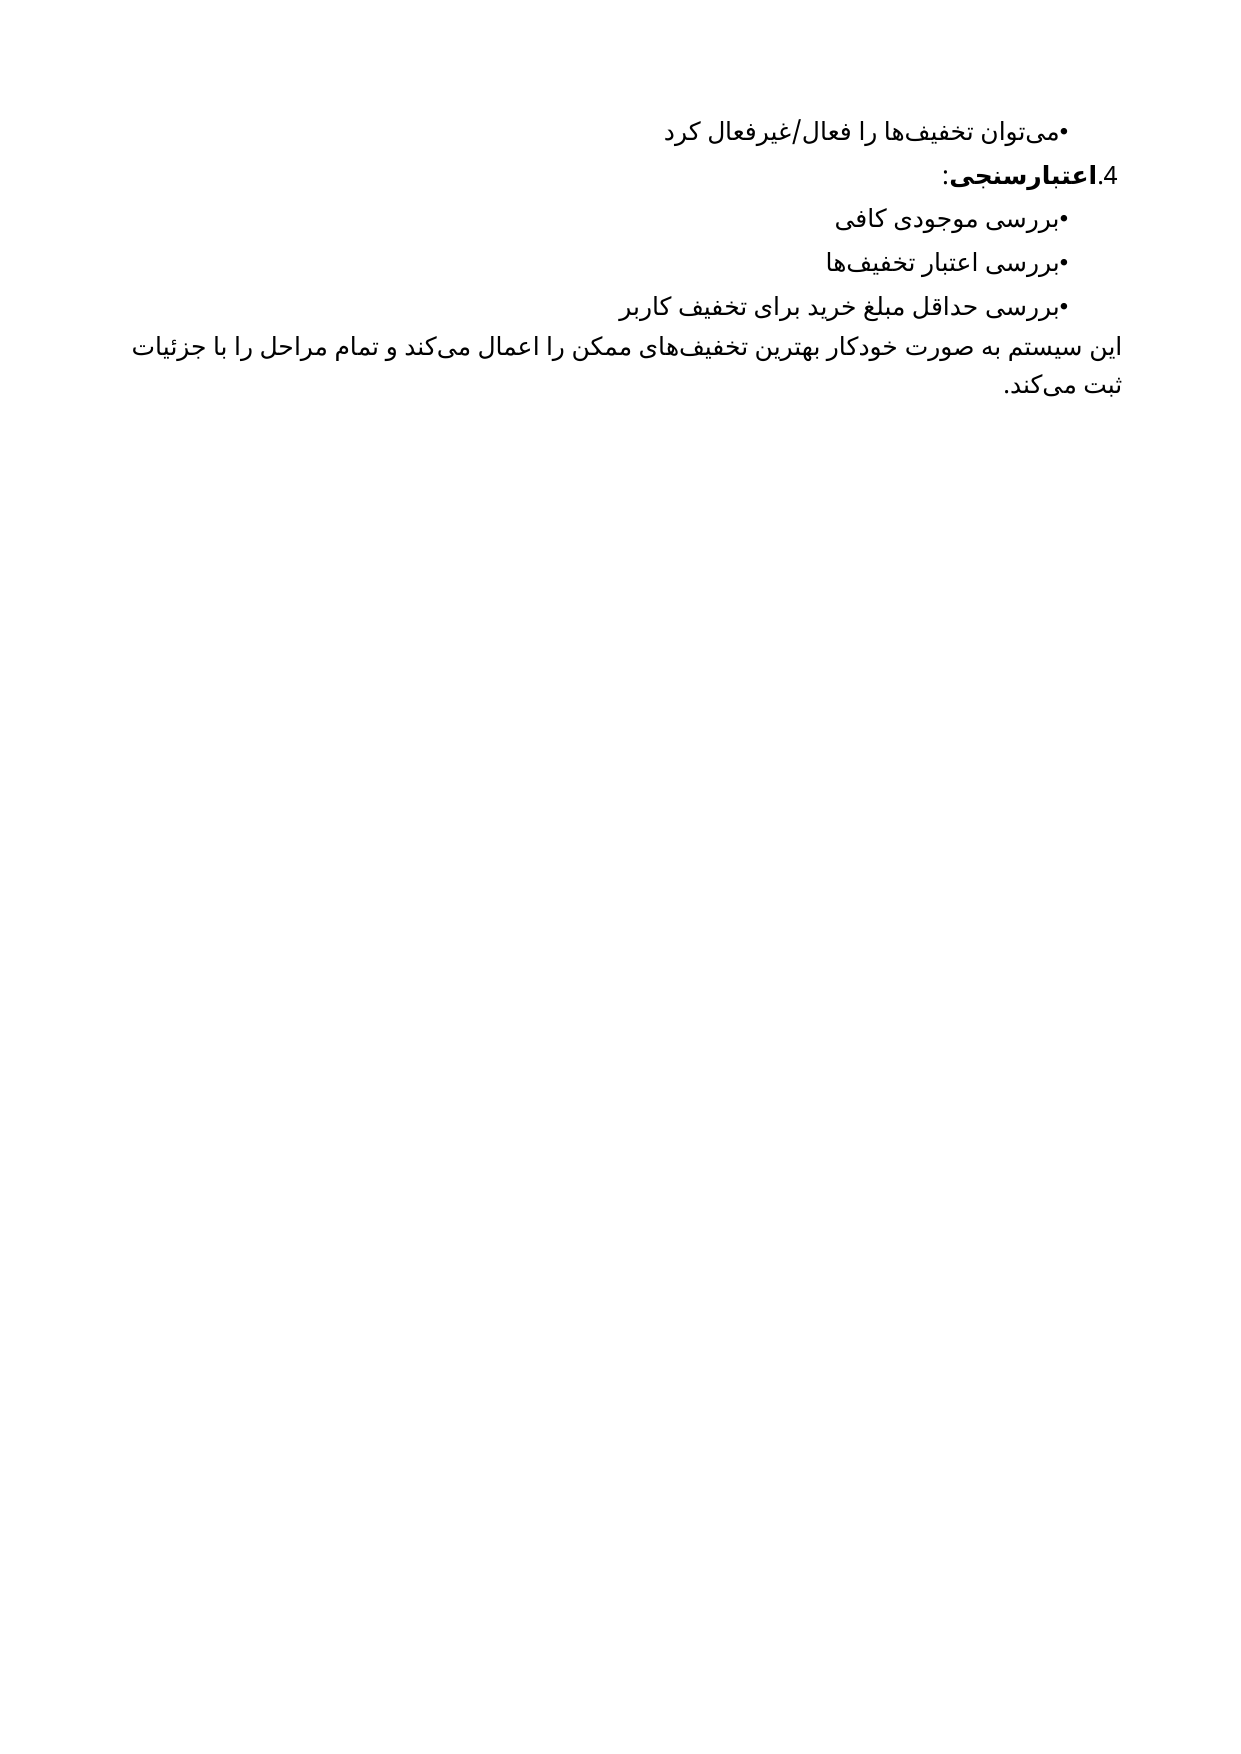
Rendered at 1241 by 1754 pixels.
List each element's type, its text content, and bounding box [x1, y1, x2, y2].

list اعتبارسنجی: [118, 162, 1122, 194]
list بررسی اعتبار تخفیف‌ها [118, 249, 1084, 282]
list بررسی موجودی کافی [118, 205, 1084, 238]
text این سیستم به صورت خودکار بهترین تخفیف‌های ممکن را اعمال می‌کند و تمام مراحل را با جزئیات ثبت می‌کند. [118, 333, 1122, 403]
list بررسی حداقل مبلغ خرید برای تخفیف کاربر [118, 293, 1084, 325]
list می‌توان تخفیف‌ها را فعال/غیرفعال کرد [118, 118, 1084, 151]
